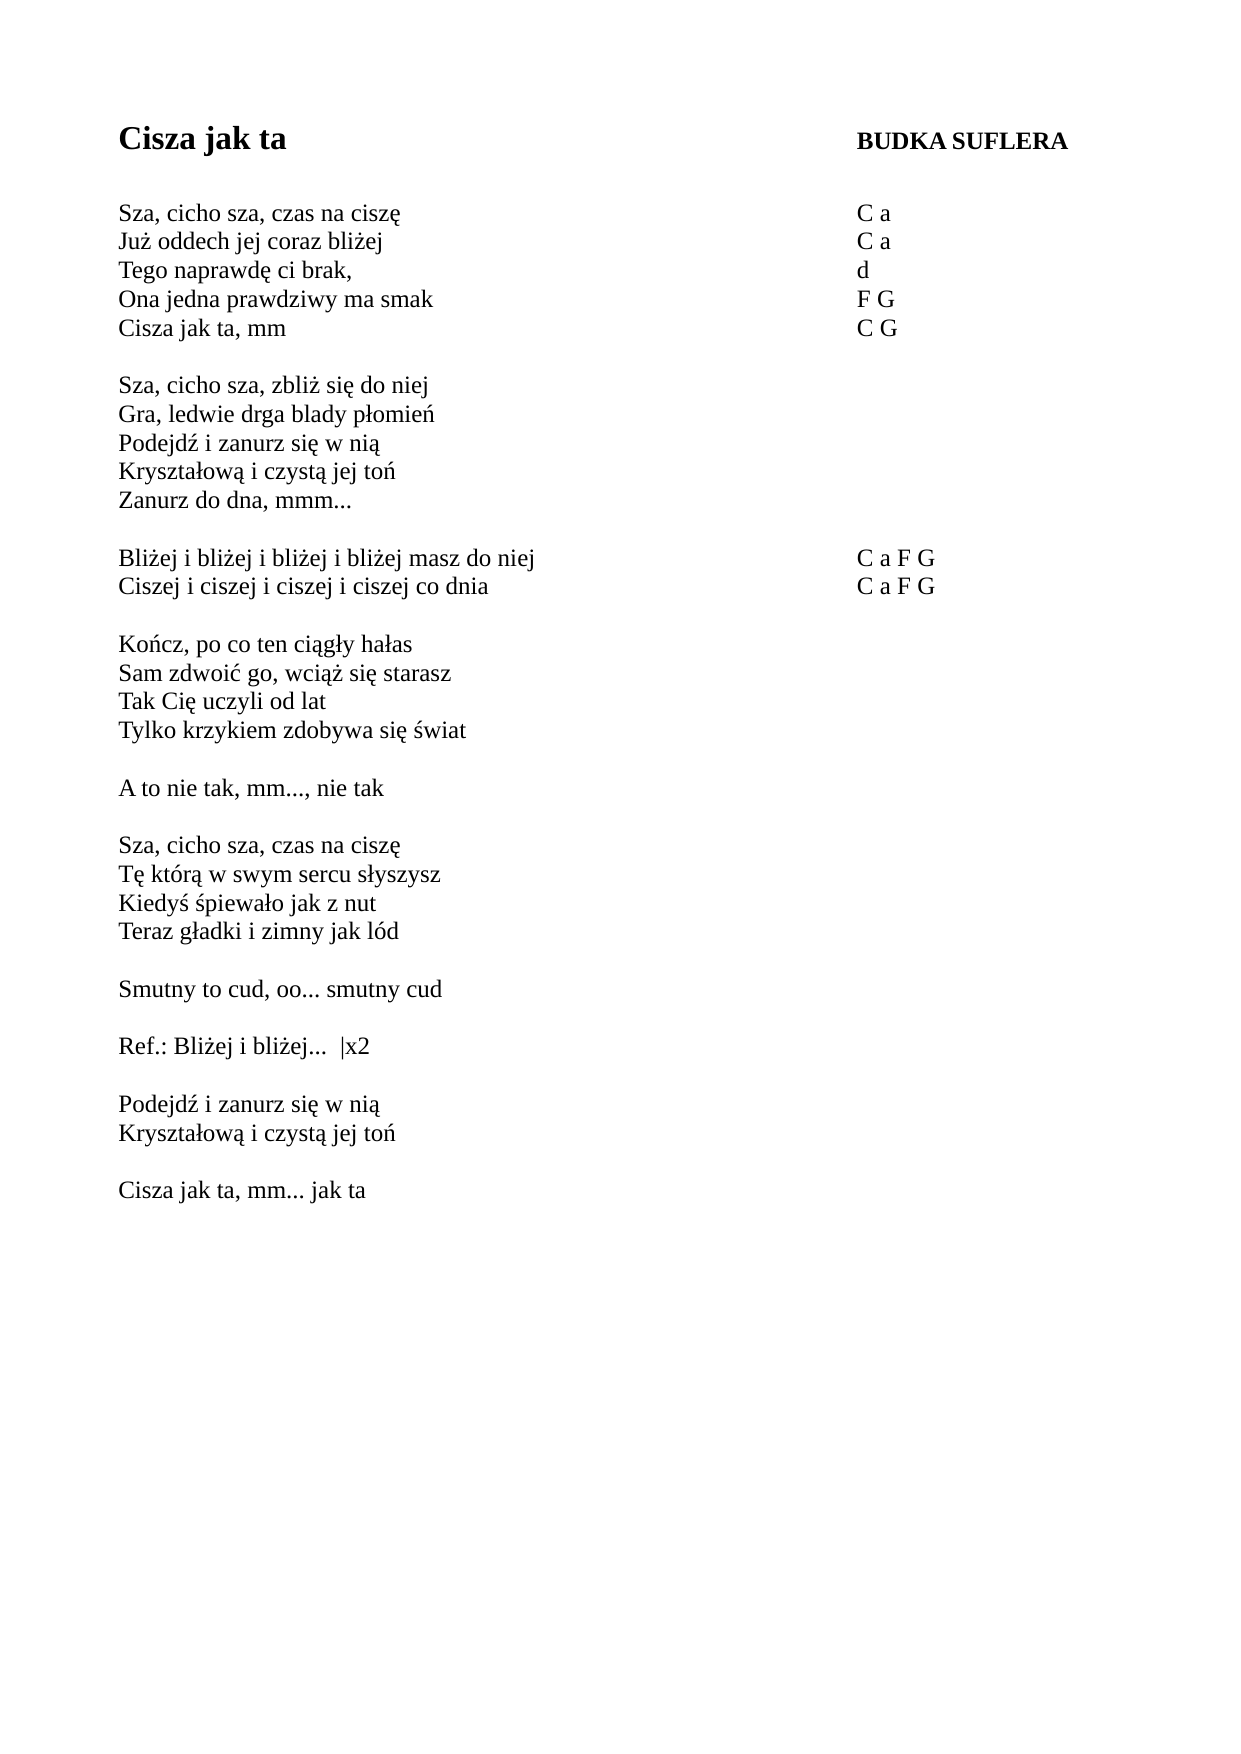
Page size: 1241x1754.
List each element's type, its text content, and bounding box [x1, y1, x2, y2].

text Kryształową i czystą jej toń [118, 456, 1122, 485]
text Ref.: Bliżej i bliżej... |x2 [118, 1031, 1122, 1060]
text Już oddech jej coraz bliżej C a [118, 226, 1122, 255]
text Sza, cicho sza, zbliż się do niej [118, 370, 1122, 399]
text Zanurz do dna, mmm... [118, 485, 1122, 514]
text Tę którą w swym sercu słyszysz [118, 859, 1122, 888]
text A to nie tak, mm..., nie tak [118, 773, 1122, 801]
text Kończ, po co ten ciągły hałas [118, 629, 1122, 658]
text Gra, ledwie drga blady płomień [118, 399, 1122, 428]
text Tego naprawdę ci brak, d [118, 255, 1122, 284]
text Sza, cicho sza, czas na ciszę C a [118, 198, 1122, 226]
text Ciszej i ciszej i ciszej i ciszej co dnia C a F G [118, 571, 1122, 600]
text Sam zdwoić go, wciąż się starasz [118, 658, 1122, 686]
text Tak Cię uczyli od lat [118, 686, 1122, 715]
text Smutny to cud, oo... smutny cud [118, 974, 1122, 1003]
text Podejdź i zanurz się w nią [118, 428, 1122, 456]
text Ona jedna prawdziwy ma smak F G [118, 284, 1122, 313]
text Cisza jak ta, mm C G [118, 313, 1122, 341]
text Sza, cicho sza, czas na ciszę [118, 830, 1122, 859]
text Cisza jak ta, mm... jak ta [118, 1175, 1122, 1204]
text Podejdź i zanurz się w nią [118, 1089, 1122, 1118]
text Bliżej i bliżej i bliżej i bliżej masz do niej C a F G [118, 543, 1122, 571]
text Kiedyś śpiewało jak z nut [118, 888, 1122, 916]
subtitle Cisza jak ta BUDKA SUFLERA [118, 118, 1122, 156]
text Kryształową i czystą jej toń [118, 1118, 1122, 1146]
text Teraz gładki i zimny jak lód [118, 916, 1122, 945]
text Tylko krzykiem zdobywa się świat [118, 715, 1122, 744]
